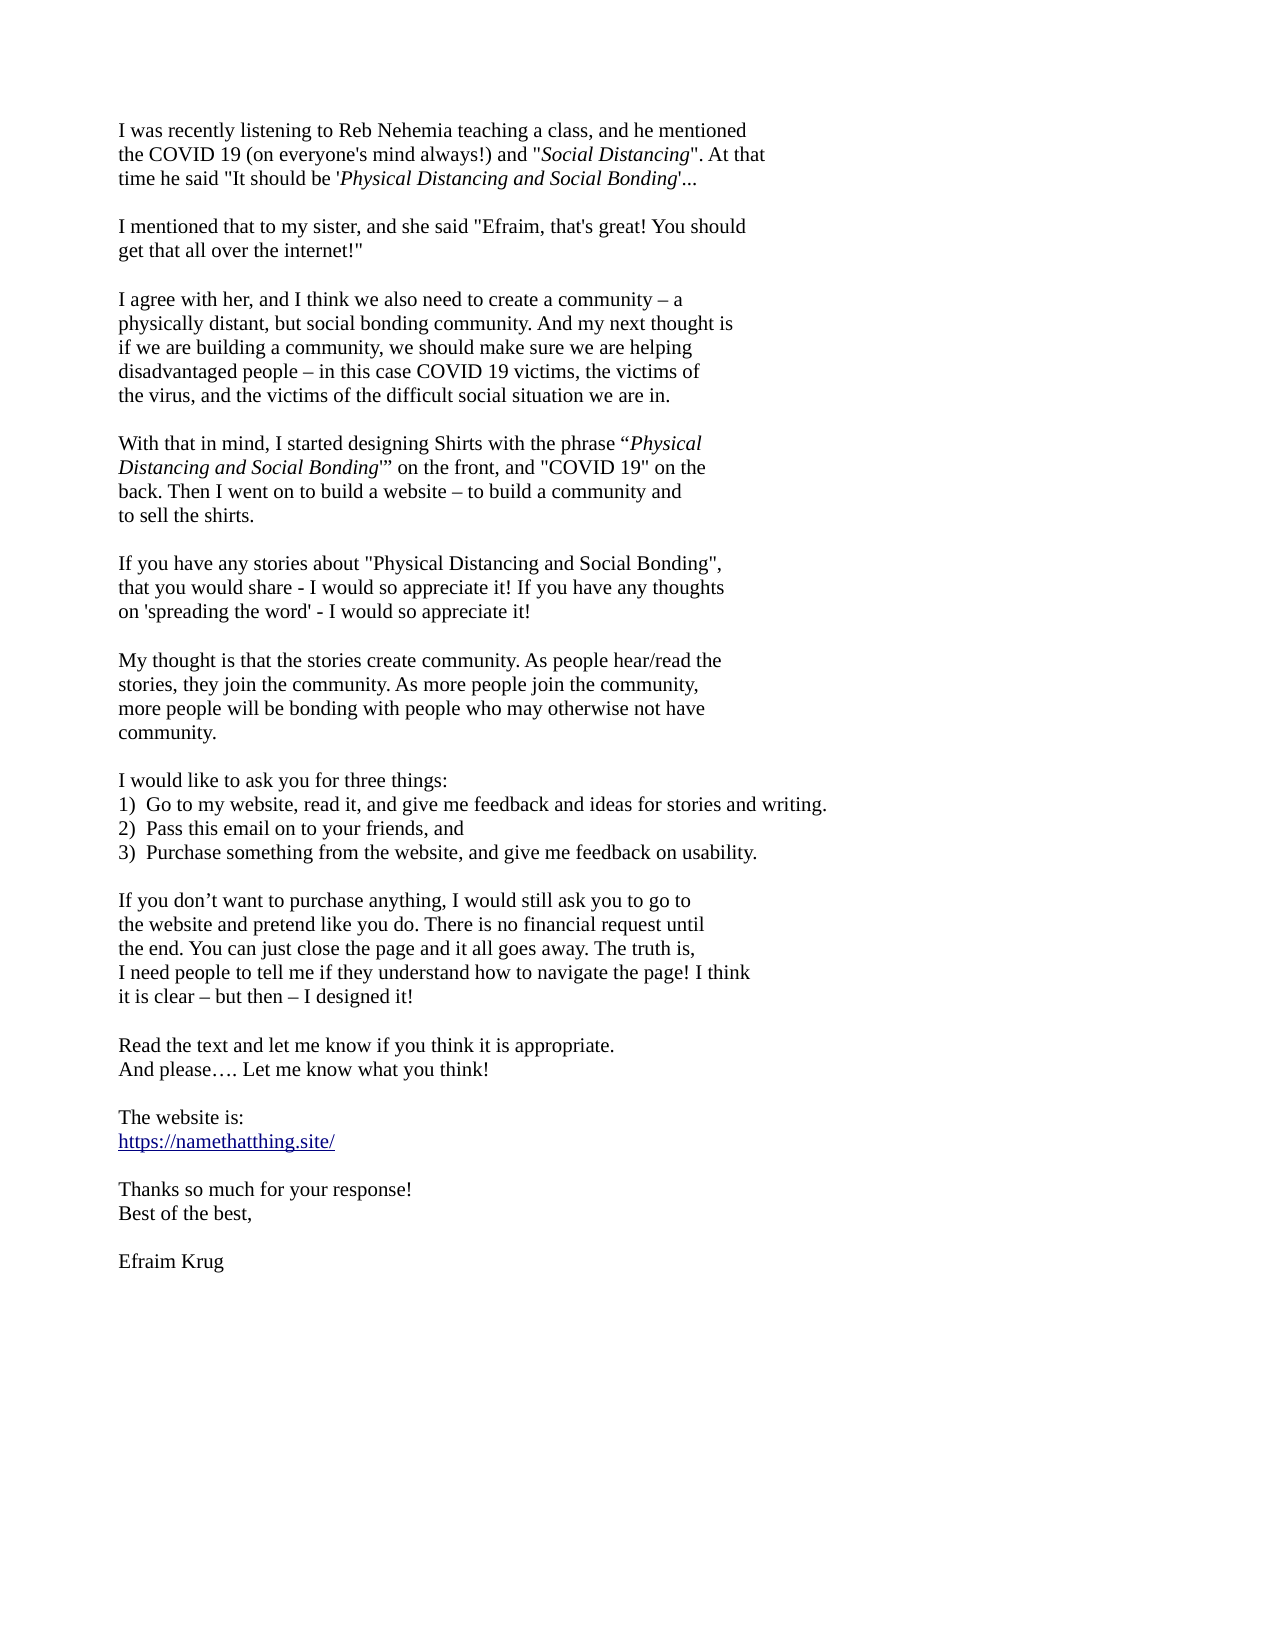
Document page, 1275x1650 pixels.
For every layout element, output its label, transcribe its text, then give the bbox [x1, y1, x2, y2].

text community. [118, 720, 1157, 744]
text stories, they join the community. As more people join the community, [118, 672, 1157, 696]
text time he said "It should be 'Physical Distancing and Social Bonding'... [118, 166, 1157, 190]
text 3) Purchase something from the website, and give me feedback on usability. If you don’t want to purchase anything, I would still ask you to go to [118, 840, 1157, 912]
text to sell the shirts. [118, 503, 1157, 527]
text Read the text and let me know if you think it is appropriate. [118, 1032, 1157, 1057]
text if we are building a community, we should make sure we are helping [118, 335, 1157, 359]
text The website is: [118, 1105, 1157, 1129]
text the COVID 19 (on everyone's mind always!) and "Social Distancing". At that [118, 142, 1157, 166]
text If you have any stories about "Physical Distancing and Social Bonding", [118, 551, 1157, 575]
text 1) Go to my website, read it, and give me feedback and ideas for stories and writing. [118, 792, 1157, 816]
text https://namethatthing.site/ [118, 1129, 1157, 1153]
text I mentioned that to my sister, and she said "Efraim, that's great! You should [118, 214, 1157, 238]
text I would like to ask you for three things: [118, 768, 1157, 792]
text With that in mind, I started designing Shirts with the phrase “Physical [118, 431, 1157, 455]
text more people will be bonding with people who may otherwise not have [118, 696, 1157, 720]
text disadvantaged people – in this case COVID 19 victims, the victims of the virus, and the victims of the difficult social situation we are in. [118, 359, 1157, 407]
text I agree with her, and I think we also need to create a community – a [118, 287, 1157, 311]
text it is clear – but then – I designed it! [118, 984, 1157, 1008]
text My thought is that the stories create community. As people hear/read the [118, 647, 1157, 672]
text I need people to tell me if they understand how to navigate the page! I think [118, 960, 1157, 984]
text get that all over the internet!" [118, 238, 1157, 262]
text And please…. Let me know what you think! [118, 1057, 1157, 1081]
text back. Then I went on to build a website – to build a community and [118, 479, 1157, 503]
text the website and pretend like you do. There is no financial request until [118, 912, 1157, 936]
text 2) Pass this email on to your friends, and [118, 816, 1157, 840]
text Efraim Krug [118, 1249, 1157, 1273]
text physically distant, but social bonding community. And my next thought is [118, 311, 1157, 335]
text the end. You can just close the page and it all goes away. The truth is, [118, 936, 1157, 960]
text I was recently listening to Reb Nehemia teaching a class, and he mentioned [118, 118, 1157, 142]
text on 'spreading the word' - I would so appreciate it! [118, 599, 1157, 623]
text Distancing and Social Bonding'” on the front, and "COVID 19" on the [118, 455, 1157, 479]
text that you would share - I would so appreciate it! If you have any thoughts [118, 575, 1157, 599]
text Thanks so much for your response! [118, 1177, 1157, 1201]
text Best of the best, [118, 1201, 1157, 1225]
